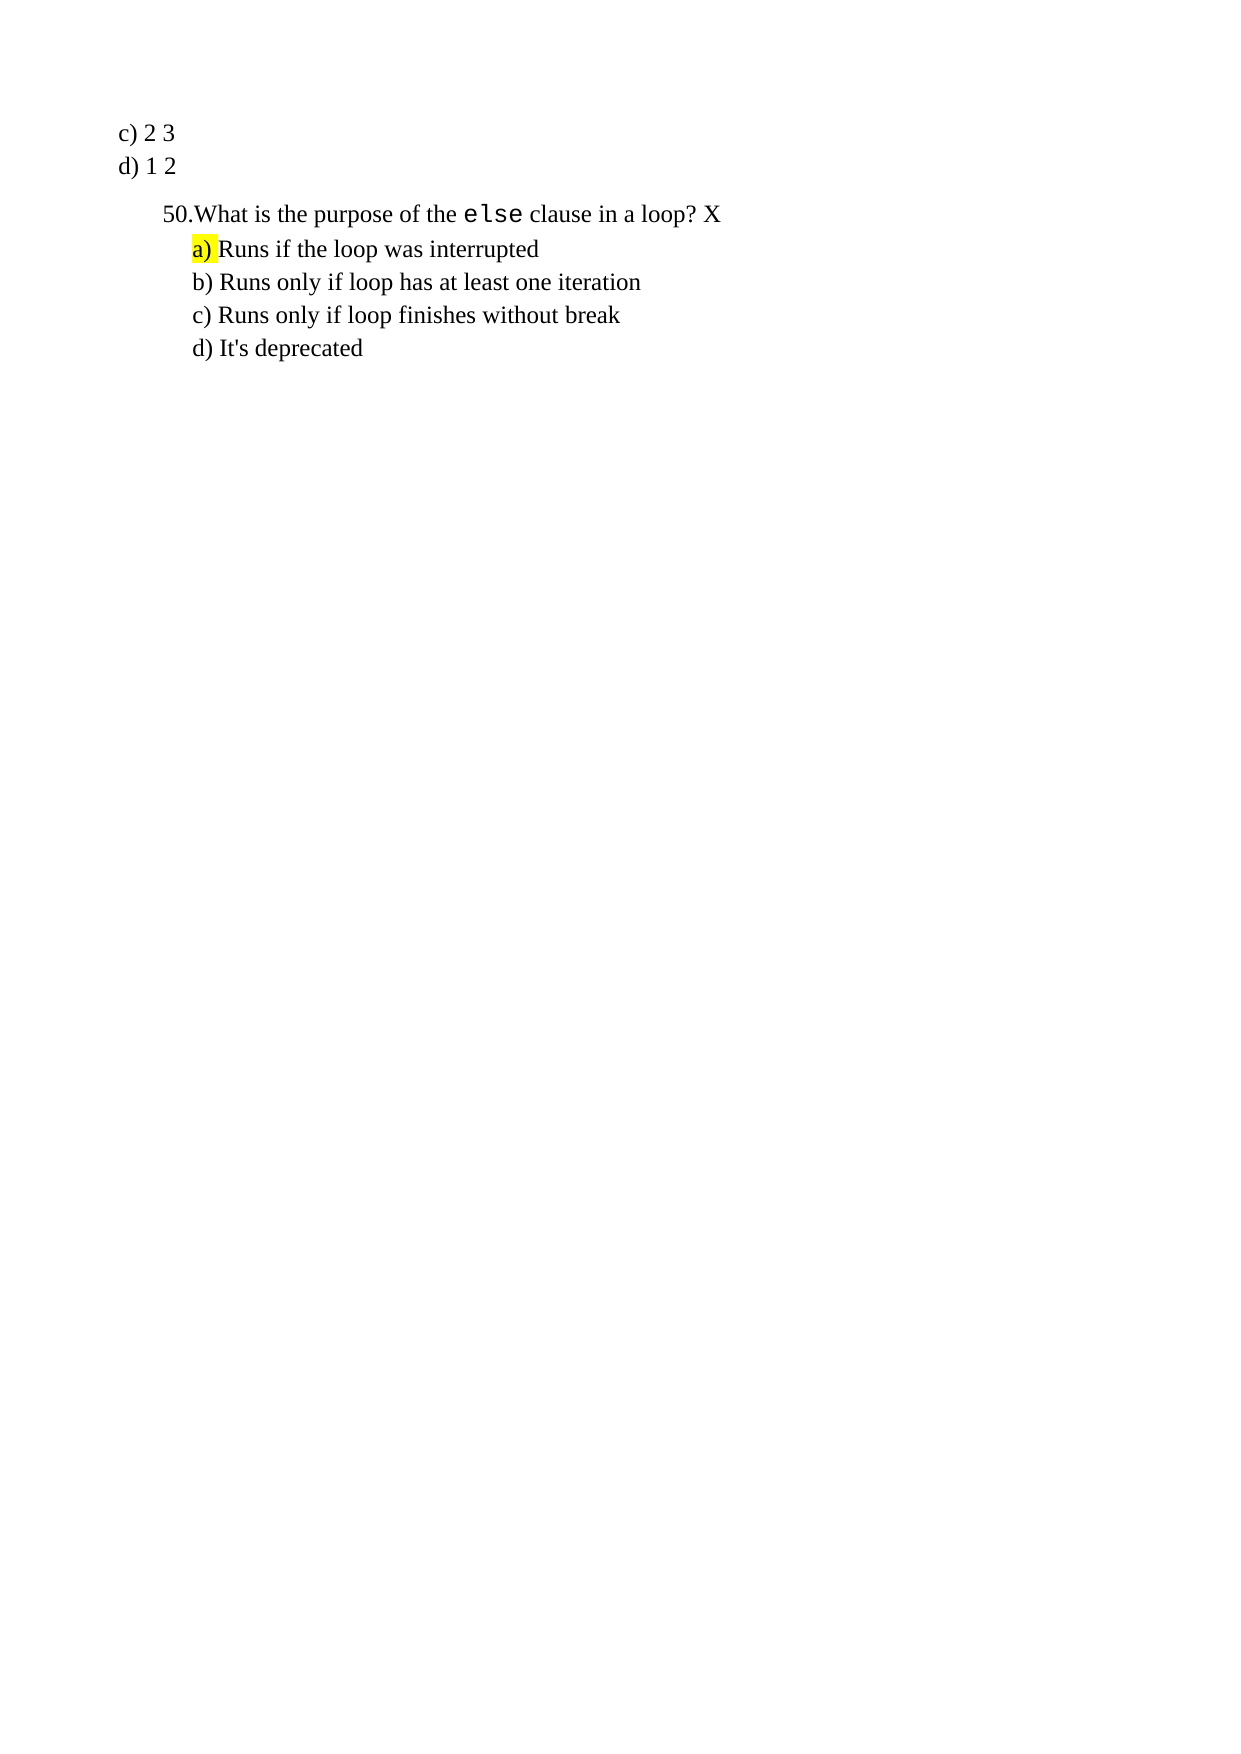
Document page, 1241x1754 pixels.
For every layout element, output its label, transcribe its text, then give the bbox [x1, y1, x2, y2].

list What is the purpose of the else clause in a loop? X a) Runs if the loop was interrupted b) Runs only if loop has at least one iteration c) Runs only if loop finishes without break d) It's deprecated [162, 199, 1122, 362]
text c) 2 3 d) 1 2 [118, 118, 1122, 180]
